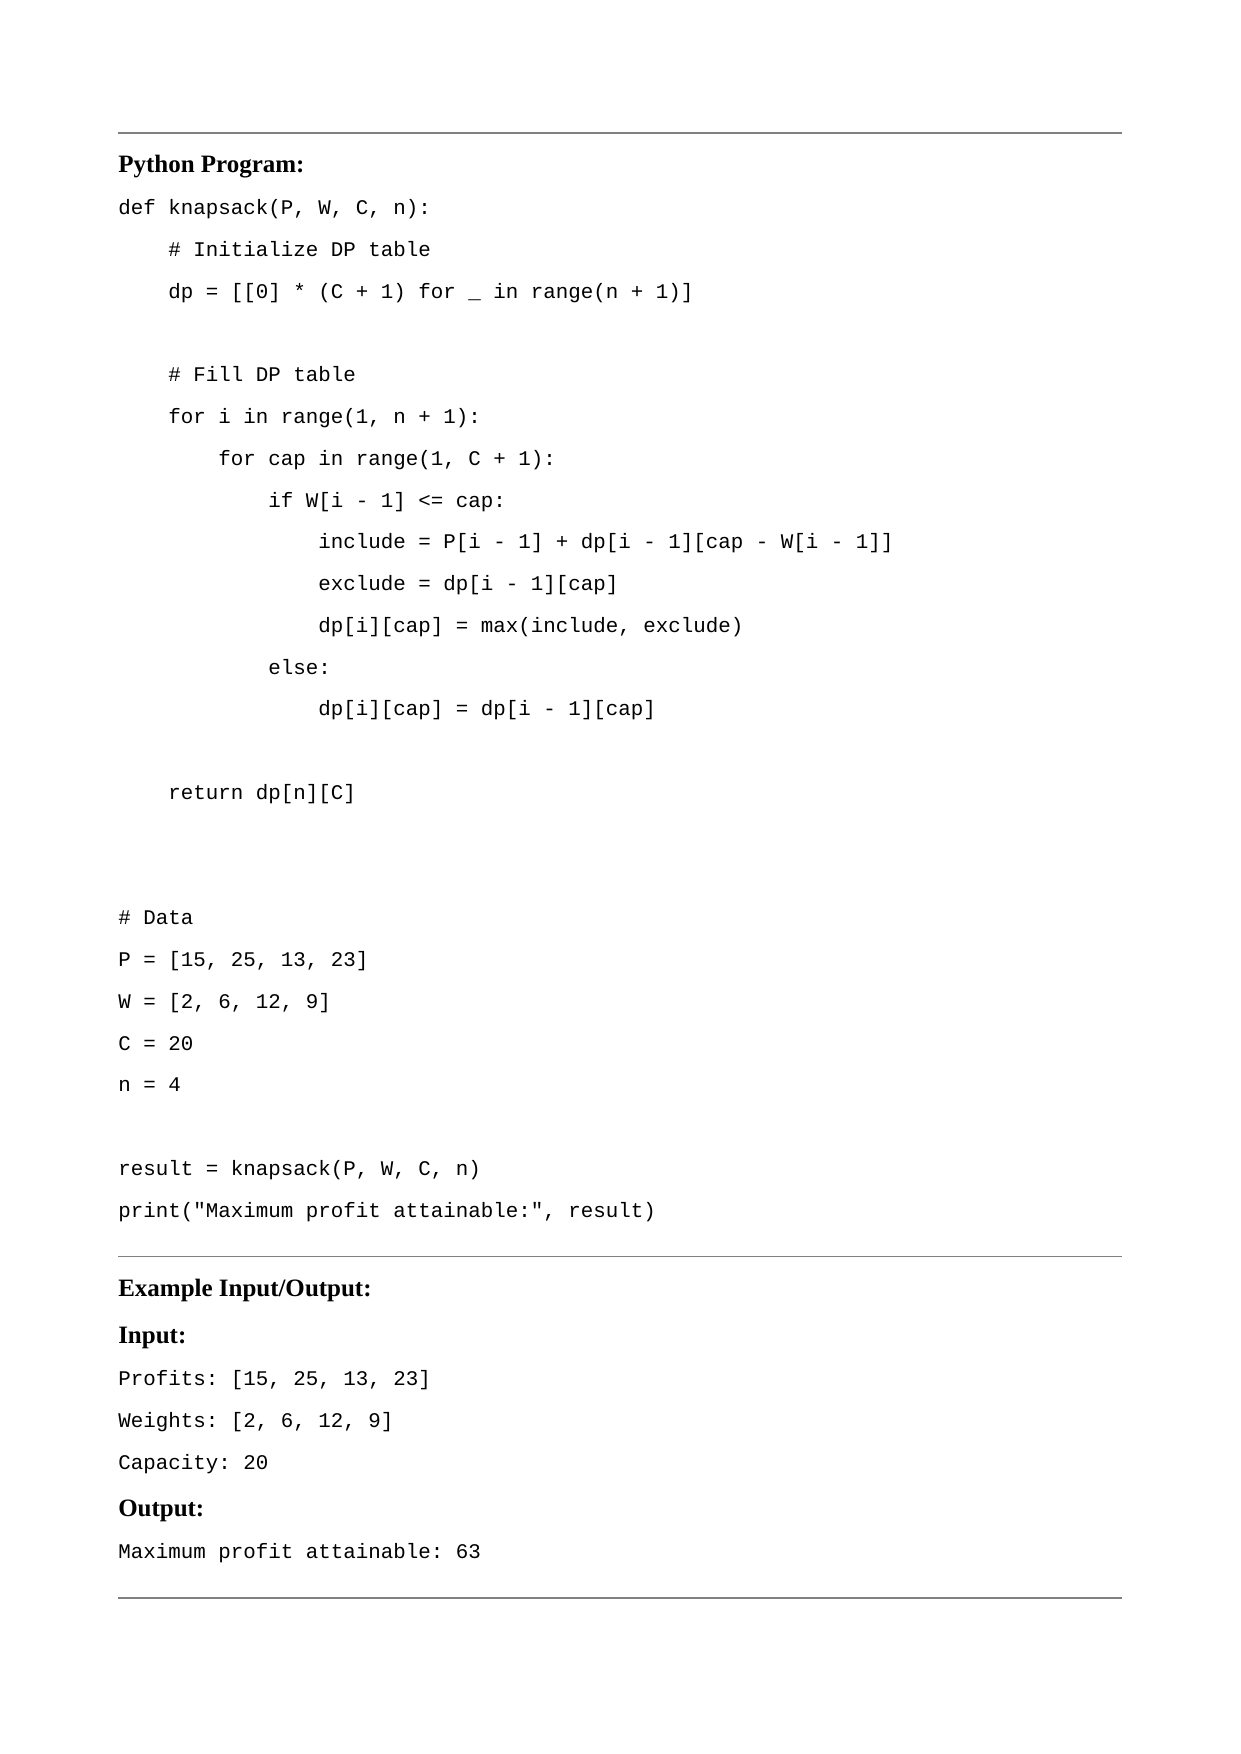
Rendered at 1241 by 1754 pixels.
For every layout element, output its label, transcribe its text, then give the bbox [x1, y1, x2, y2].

text n = 4 [118, 1074, 1122, 1098]
text # Initialize DP table [118, 239, 1122, 263]
text if W[i - 1] <= cap: [118, 489, 1122, 513]
text for cap in range(1, C + 1): [118, 448, 1122, 471]
text # Fill DP table [118, 364, 1122, 388]
text Example Input/Output: [118, 1273, 1122, 1302]
text Output: [118, 1493, 1122, 1522]
text for i in range(1, n + 1): [118, 406, 1122, 430]
text dp[i][cap] = max(include, exclude) [118, 615, 1122, 638]
text Input: [118, 1321, 1122, 1349]
text Profits: [15, 25, 13, 23] [118, 1368, 1122, 1392]
text Maximum profit attainable: 63 [118, 1541, 1122, 1565]
text else: [118, 657, 1122, 680]
text P = [15, 25, 13, 23] [118, 949, 1122, 973]
text Weights: [2, 6, 12, 9] [118, 1410, 1122, 1433]
text exclude = dp[i - 1][cap] [118, 573, 1122, 597]
text result = knapsack(P, W, C, n) [118, 1158, 1122, 1182]
text W = [2, 6, 12, 9] [118, 991, 1122, 1014]
text C = 20 [118, 1033, 1122, 1056]
text # Data [118, 907, 1122, 931]
text Capacity: 20 [118, 1452, 1122, 1475]
text dp[i][cap] = dp[i - 1][cap] [118, 698, 1122, 722]
text print("Maximum profit attainable:", result) [118, 1200, 1122, 1223]
text Python Program: [118, 149, 1122, 178]
text dp = [[0] * (C + 1) for _ in range(n + 1)] [118, 281, 1122, 304]
text def knapsack(P, W, C, n): [118, 197, 1122, 221]
text return dp[n][C] [118, 782, 1122, 806]
text include = P[i - 1] + dp[i - 1][cap - W[i - 1]] [118, 531, 1122, 555]
